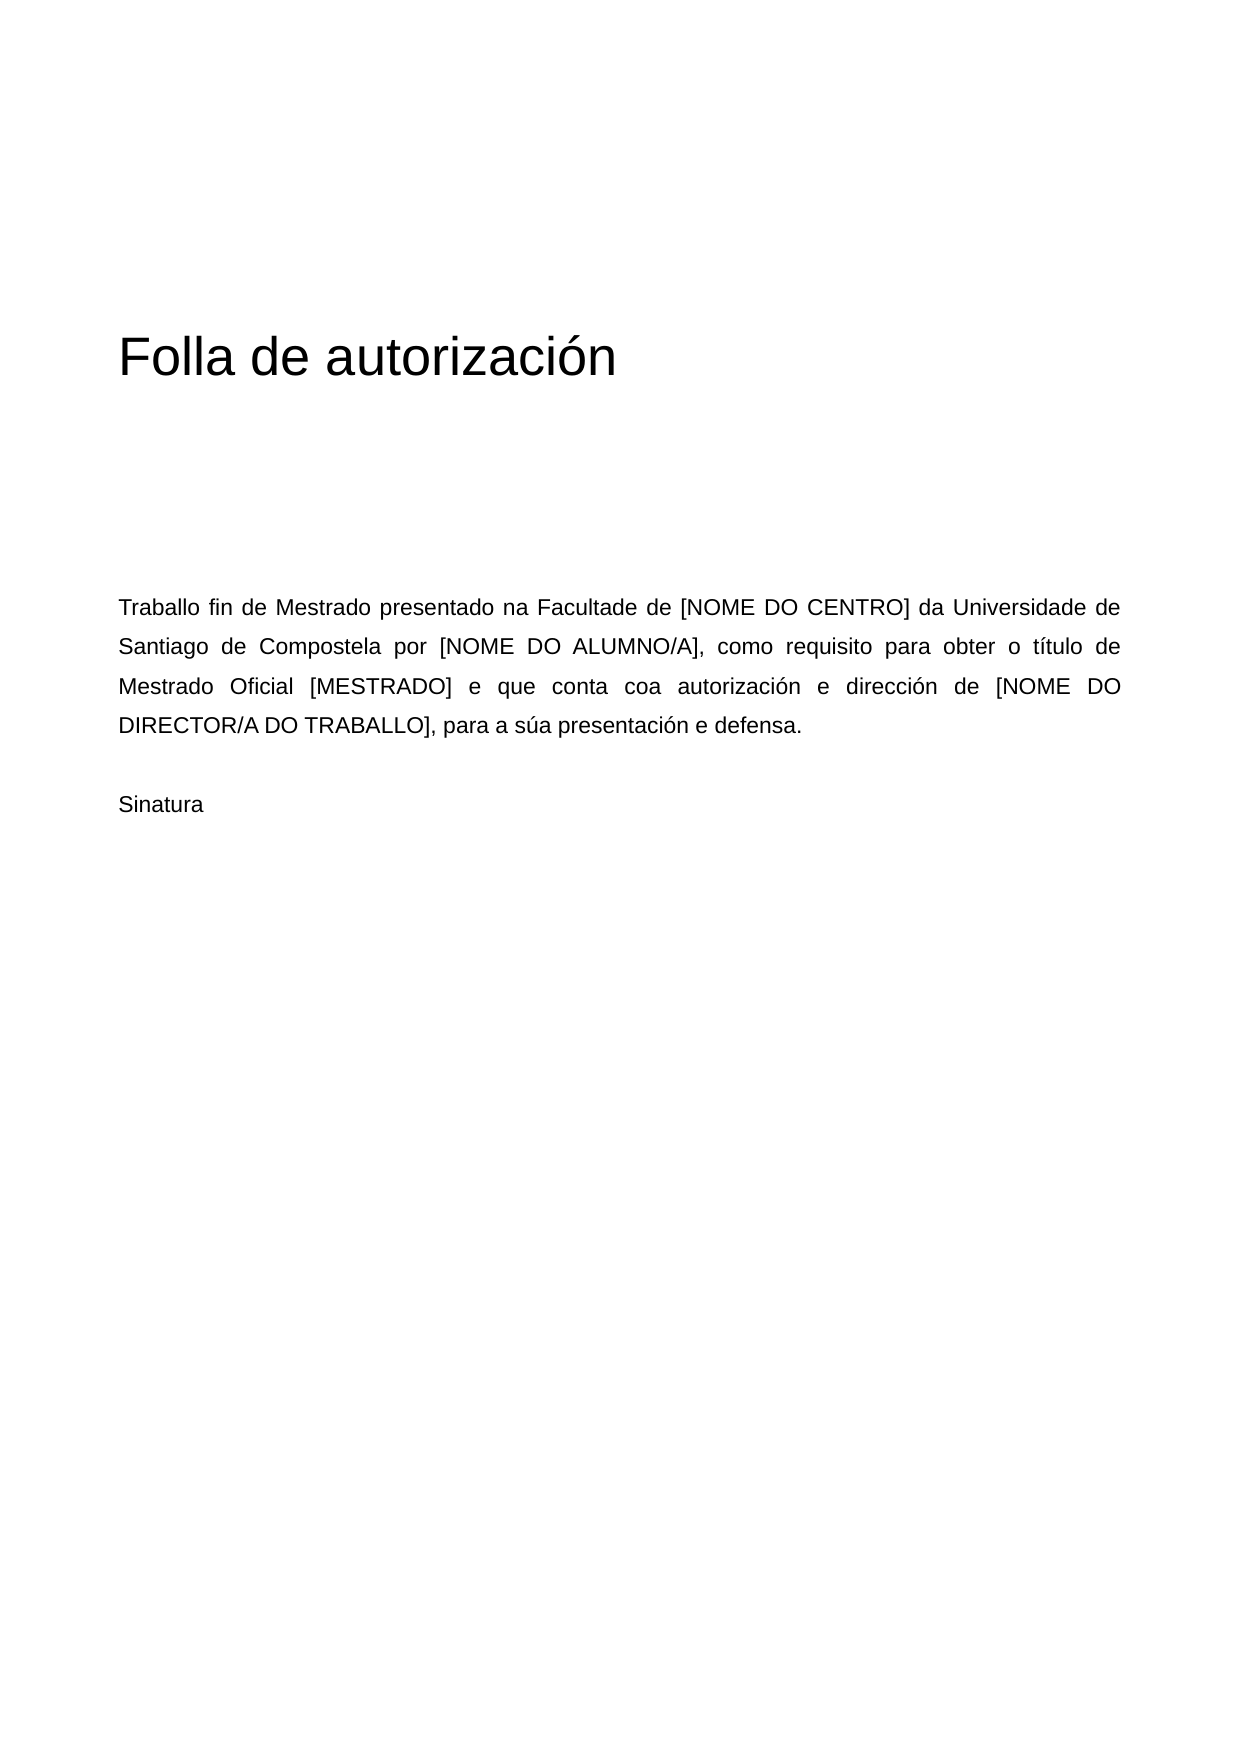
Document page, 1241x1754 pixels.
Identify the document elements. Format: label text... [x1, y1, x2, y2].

text Traballo fin de Mestrado presentado na Facultade de [NOME DO CENTRO] da Universidade de Santiago de Compostela por [NOME DO ALUMNO/A], como requisito para obter o título de Mestrado Oficial [MESTRADO] e que conta coa autorización e dirección de [NOME DO DIRECTOR/A DO TRABALLO], para a súa presentación e defensa. [118, 594, 1122, 738]
text Sinatura [118, 791, 1122, 817]
text Folla de autorización [118, 325, 1122, 387]
